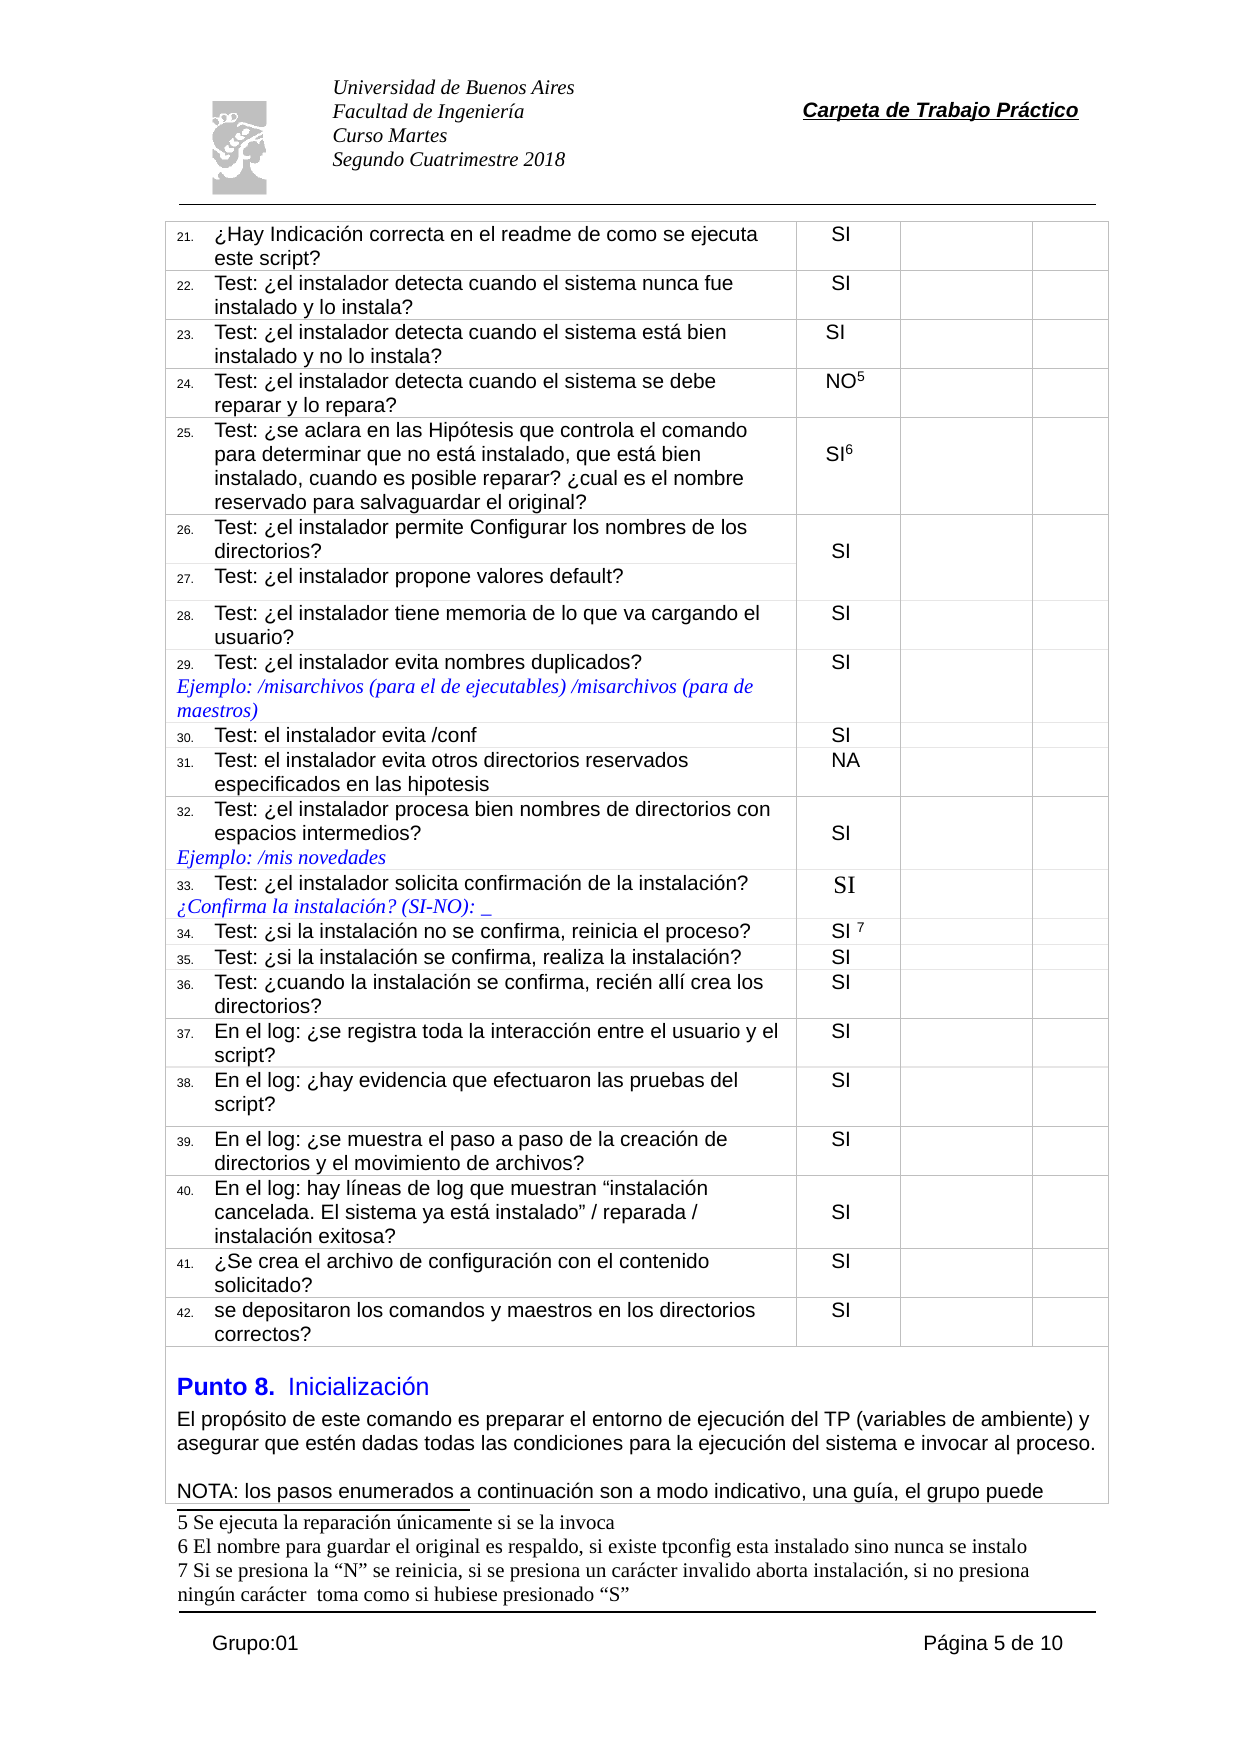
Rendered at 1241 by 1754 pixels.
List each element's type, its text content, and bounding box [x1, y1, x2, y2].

table_cell SI [797, 1019, 900, 1066]
table_cell Test: ¿el instalador evita nombres duplicados? Ejemplo: /misarchivos (para el de ejecutables) /misarchivos (para de maestros) [166, 650, 796, 722]
table_cell [1033, 797, 1108, 869]
table_cell Test: ¿si la instalación se confirma, realiza la instalación? [166, 945, 796, 968]
table_cell En el log: ¿se muestra el paso a paso de la creación de directorios y el movimiento de archivos? [166, 1127, 796, 1175]
table_cell [1033, 222, 1108, 270]
table_cell [1033, 945, 1108, 968]
table_cell [901, 222, 1032, 270]
table_cell [1033, 1127, 1108, 1175]
table_cell [901, 1249, 1032, 1297]
table_cell Test: ¿el instalador detecta cuando el sistema se debe reparar y lo repara? [166, 369, 796, 417]
table_cell [1033, 919, 1108, 943]
table_cell SI [797, 601, 900, 649]
table_cell Test: ¿cuando la instalación se confirma, recién allí crea los directorios? [166, 970, 796, 1017]
table_cell En el log: hay líneas de log que muestran “instalación cancelada. El sistema ya está instalado” / reparada / instalación exitosa? [166, 1176, 796, 1248]
table_cell En el log: ¿hay evidencia que efectuaron las pruebas del script? [166, 1068, 796, 1126]
table_cell SI [797, 945, 900, 968]
table_cell Inicialización El propósito de este comando es preparar el entorno de ejecución del TP (variables de ambiente) y asegurar que estén dadas todas las condiciones para la ejecución del sistema e invocar al proceso. NOTA: los pasos enumerados a continuación son a modo indicativo, una guía, el grupo puede [166, 1347, 1108, 1502]
table_cell [901, 1019, 1032, 1066]
table_cell [901, 748, 1032, 796]
table_cell [901, 515, 1032, 600]
table_cell [1033, 723, 1108, 747]
table_cell [1033, 1019, 1108, 1066]
table_cell [901, 320, 1032, 368]
table_cell SI [797, 1176, 900, 1248]
table_cell Test: el instalador evita /conf [166, 723, 796, 747]
table_cell Test: ¿el instalador propone valores default? [166, 564, 796, 600]
table_cell [901, 271, 1032, 319]
table_cell SI [797, 650, 900, 722]
table_cell [1033, 870, 1108, 918]
table_cell SI [797, 970, 900, 1017]
table_cell SI [797, 222, 900, 270]
table_cell SI [797, 418, 900, 514]
table_cell [1033, 1249, 1108, 1297]
table_cell [901, 919, 1032, 943]
table_cell SI [797, 870, 900, 918]
table_cell SI [797, 1249, 900, 1297]
table_cell SI [797, 723, 900, 747]
table_cell ¿Hay Indicación correcta en el readme de como se ejecuta este script? [166, 222, 796, 270]
table_cell [1033, 418, 1108, 514]
table_cell SI [797, 919, 900, 943]
table_cell se depositaron los comandos y maestros en los directorios correctos? [166, 1298, 796, 1346]
table_cell [1033, 748, 1108, 796]
table_cell [901, 945, 1032, 968]
table_cell [901, 797, 1032, 869]
table_cell [1033, 1176, 1108, 1248]
table_cell Test: ¿el instalador solicita confirmación de la instalación? ¿Confirma la instalación? (SI-NO): _ [166, 870, 796, 918]
table_cell ¿Se crea el archivo de configuración con el contenido solicitado? [166, 1249, 796, 1297]
table_cell [1033, 515, 1108, 600]
table_cell SI [797, 1298, 900, 1346]
table_cell [901, 418, 1032, 514]
table_cell [901, 369, 1032, 417]
table_cell [901, 870, 1032, 918]
table_cell SI [797, 797, 900, 869]
table_cell Test: ¿el instalador permite Configurar los nombres de los directorios? [166, 515, 796, 563]
table_cell [1033, 1298, 1108, 1346]
table_cell Test: ¿el instalador detecta cuando el sistema está bien instalado y no lo instala? [166, 320, 796, 368]
table_cell SI [797, 320, 900, 368]
table_cell Test: ¿se aclara en las Hipótesis que controla el comando para determinar que no está instalado, que está bien instalado, cuando es posible reparar? ¿cual es el nombre reservado para salvaguardar el original? [166, 418, 796, 514]
table_cell [901, 650, 1032, 722]
table_cell SI [797, 1127, 900, 1175]
table_cell [1033, 271, 1108, 319]
table_cell Test: ¿si la instalación no se confirma, reinicia el proceso? [166, 919, 796, 943]
table_cell Test: ¿el instalador tiene memoria de lo que va cargando el usuario? [166, 601, 796, 649]
table_cell SI [797, 1068, 900, 1126]
table_cell [901, 1176, 1032, 1248]
table_cell [901, 1298, 1032, 1346]
table_cell [901, 970, 1032, 1017]
table_cell [1033, 650, 1108, 722]
table_cell SI [797, 271, 900, 319]
table_cell En el log: ¿se registra toda la interacción entre el usuario y el script? [166, 1019, 796, 1066]
table_cell [1033, 320, 1108, 368]
table_cell [1033, 369, 1108, 417]
table_cell [1033, 970, 1108, 1017]
table_cell [901, 1068, 1032, 1126]
table_cell NA [797, 748, 900, 796]
table_cell Test: ¿el instalador detecta cuando el sistema nunca fue instalado y lo instala? [166, 271, 796, 319]
table_cell [901, 1127, 1032, 1175]
table_cell [901, 723, 1032, 747]
table_cell [901, 601, 1032, 649]
table_cell NO [797, 369, 900, 417]
table_cell [1033, 601, 1108, 649]
table_cell [1033, 1068, 1108, 1126]
table_cell Test: el instalador evita otros directorios reservados especificados en las hipotesis [166, 748, 796, 796]
table_cell Test: ¿el instalador procesa bien nombres de directorios con espacios intermedios? Ejemplo: /mis novedades [166, 797, 796, 869]
table_cell SI [797, 515, 900, 600]
